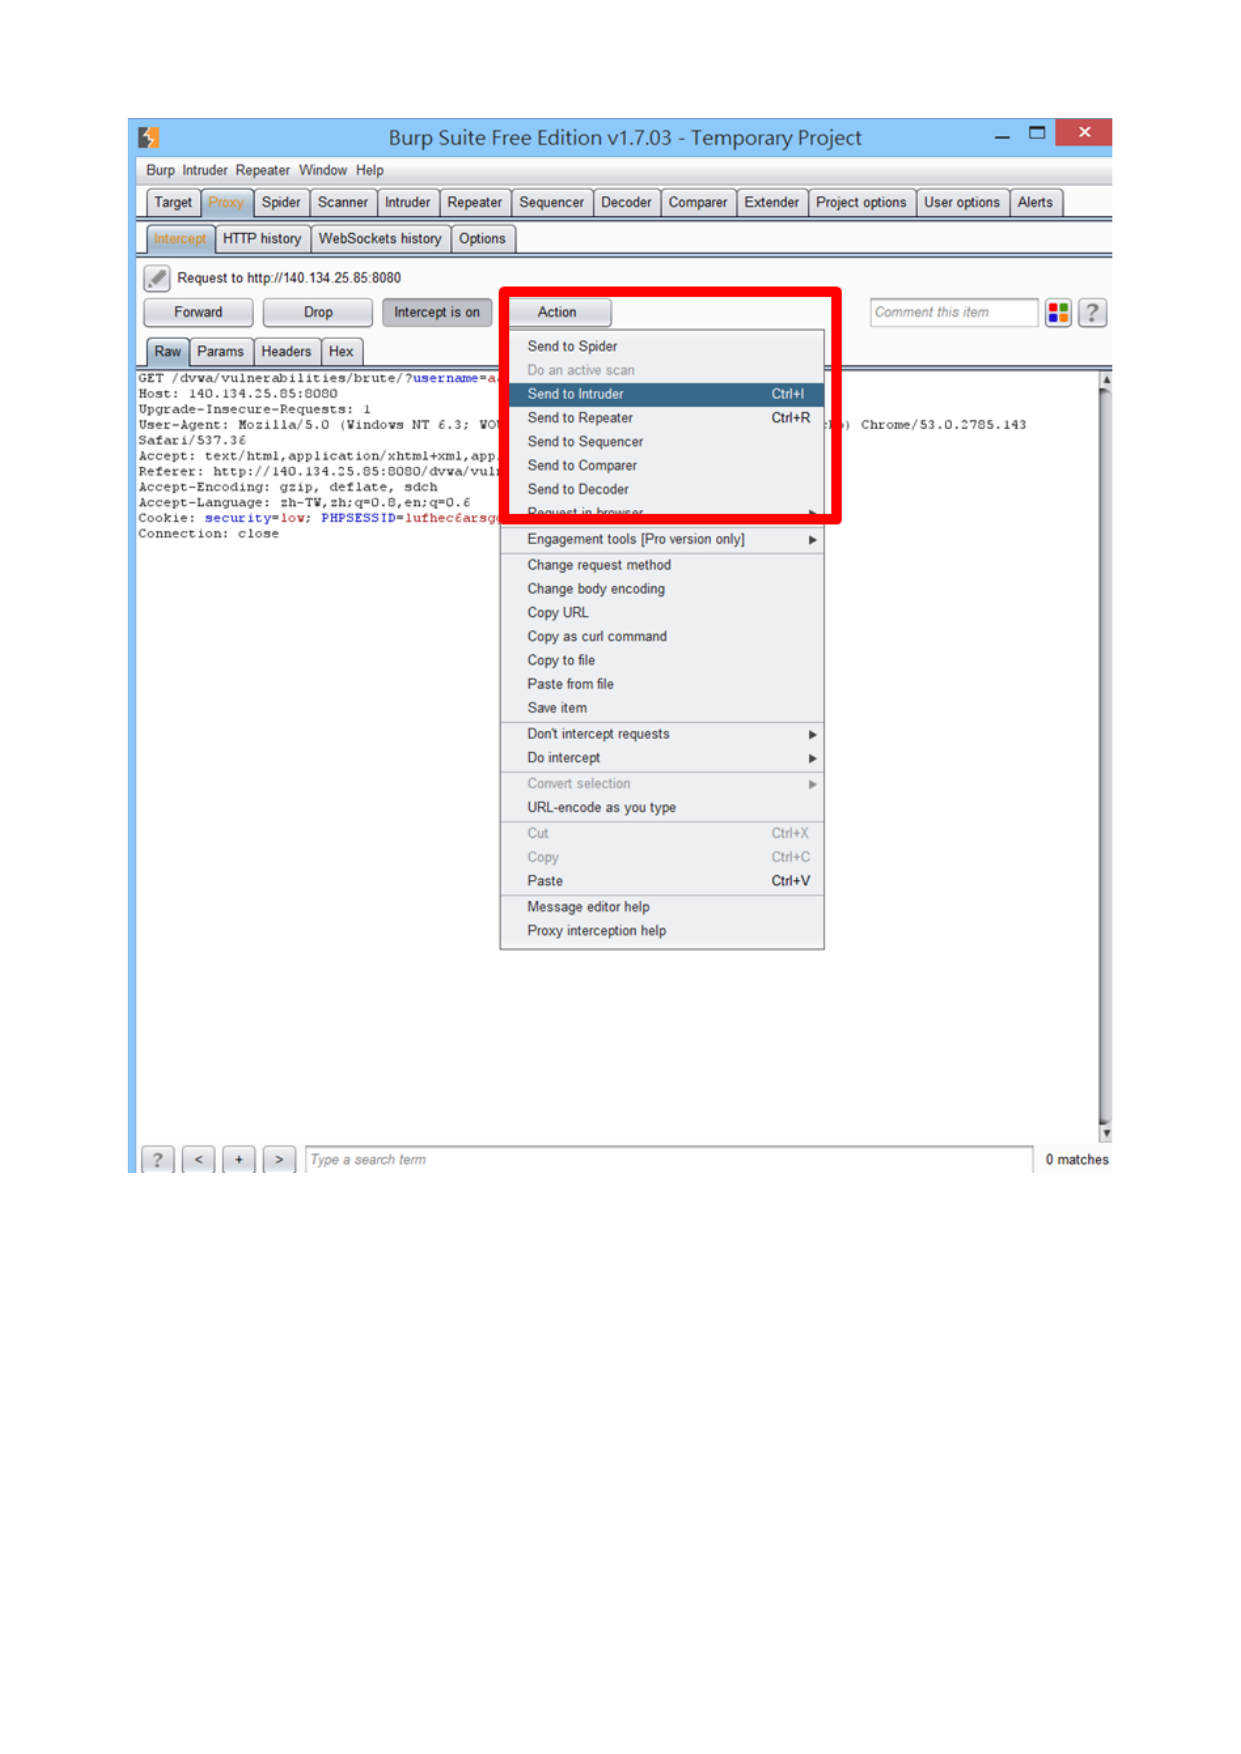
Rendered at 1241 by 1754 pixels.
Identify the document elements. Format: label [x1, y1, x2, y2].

picture [127, 118, 1113, 1173]
